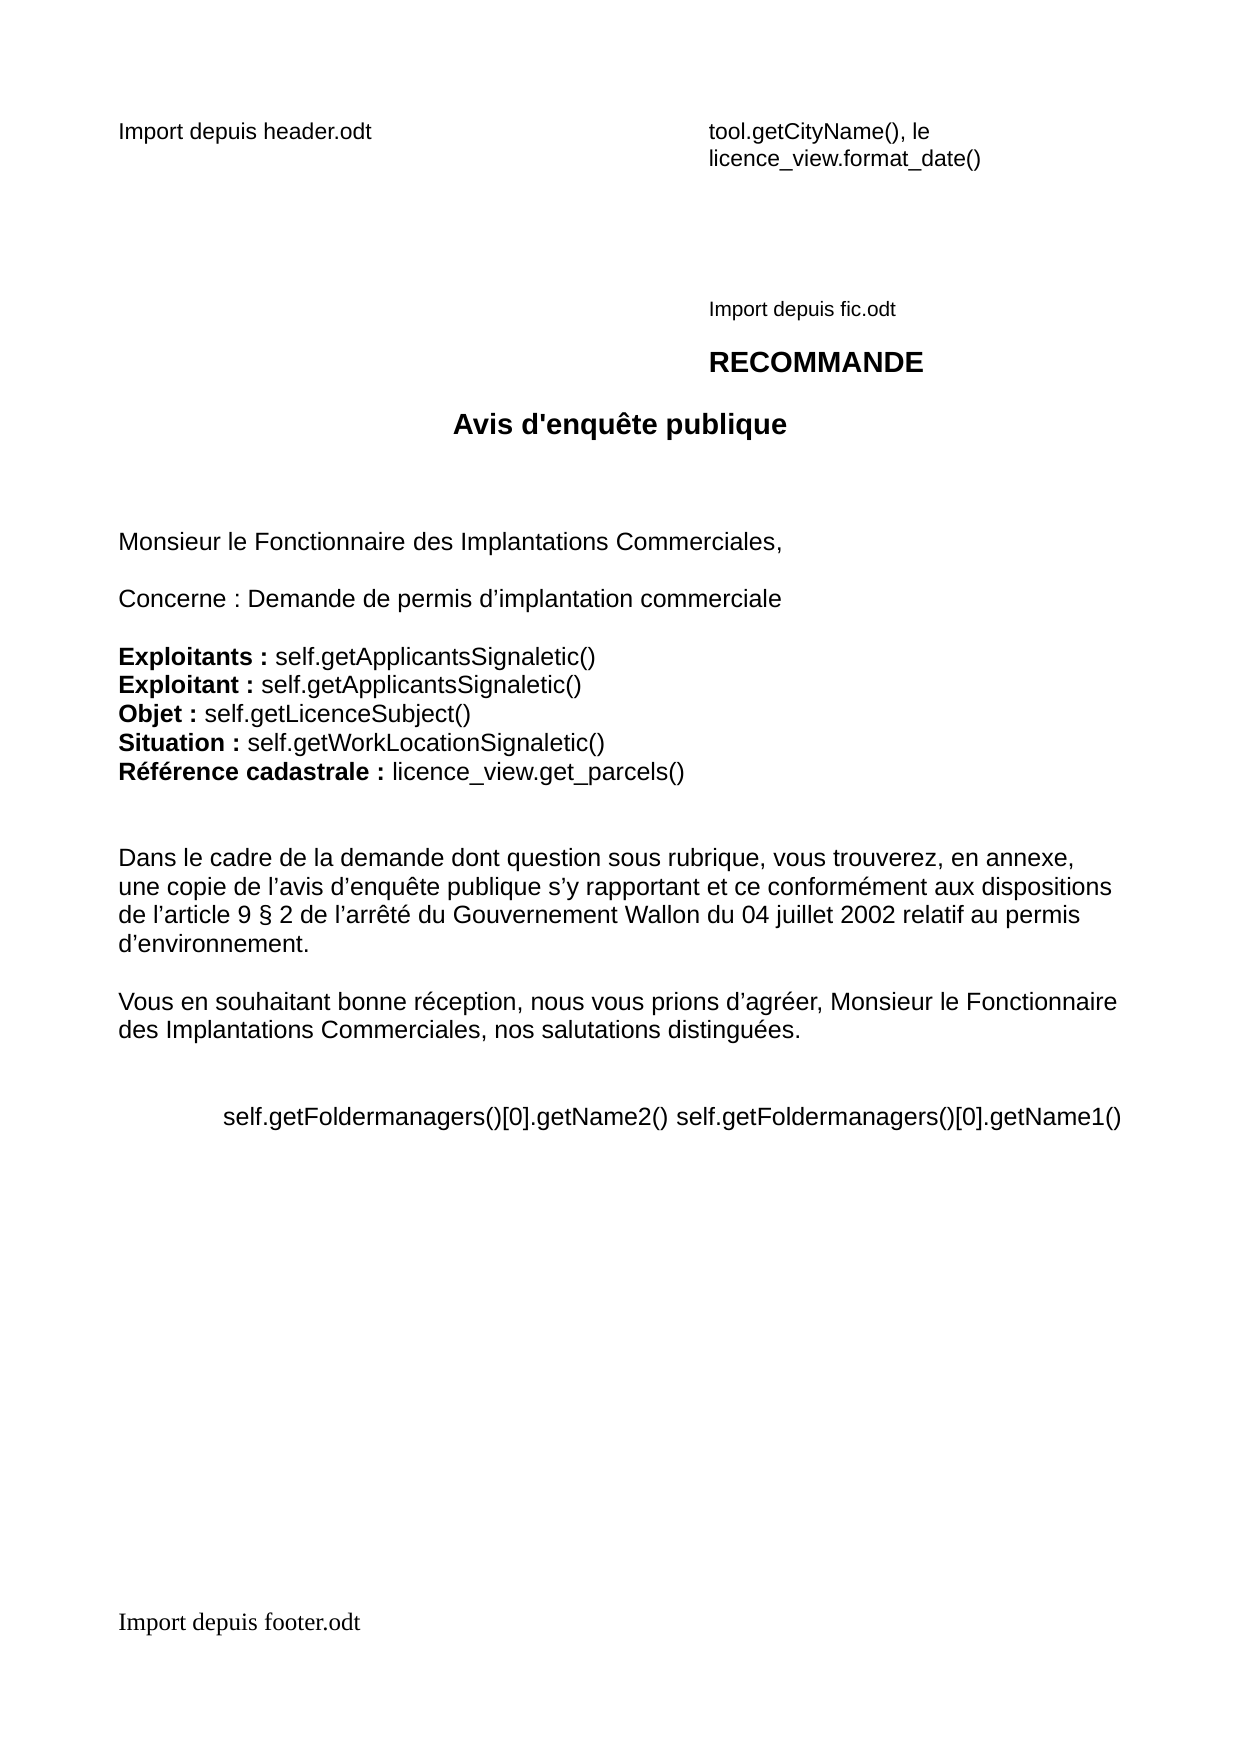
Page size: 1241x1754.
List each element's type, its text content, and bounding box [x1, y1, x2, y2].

text Vous en souhaitant bonne réception, nous vous prions d’agréer, Monsieur le Fonctionnaire des Implantations Commerciales, nos salutations distinguées. [118, 987, 1122, 1044]
table_header tool.getCityName(), le licence_view.format_date() Import depuis fic.odt RECOMMANDE [709, 118, 1123, 378]
text Situation : self.getWorkLocationSignaletic() [118, 728, 1122, 757]
table_header Import depuis header.odt [118, 118, 708, 378]
text Exploitant : self.getApplicantsSignaletic() [118, 670, 1122, 699]
text Exploitants : self.getApplicantsSignaletic() [118, 642, 1122, 670]
text self.getFoldermanagers()[0].getName2() self.getFoldermanagers()[0].getName1() [118, 1102, 1122, 1130]
text Concerne : Demande de permis d’implantation commerciale [118, 584, 1122, 613]
text Objet : self.getLicenceSubject() [118, 699, 1122, 728]
title Avis d'enquête publique [118, 407, 1122, 440]
text Dans le cadre de la demande dont question sous rubrique, vous trouverez, en annexe, une copie de l’avis d’enquête publique s’y rapportant et ce conformément aux dispositions de l’article 9 § 2 de l’arrêté du Gouvernement Wallon du 04 juillet 2002 relatif au permis d’environnement. [118, 843, 1122, 958]
text Monsieur le Fonctionnaire des Implantations Commerciales, [118, 527, 1122, 555]
text Référence cadastrale : licence_view.get_parcels() [118, 757, 1122, 785]
